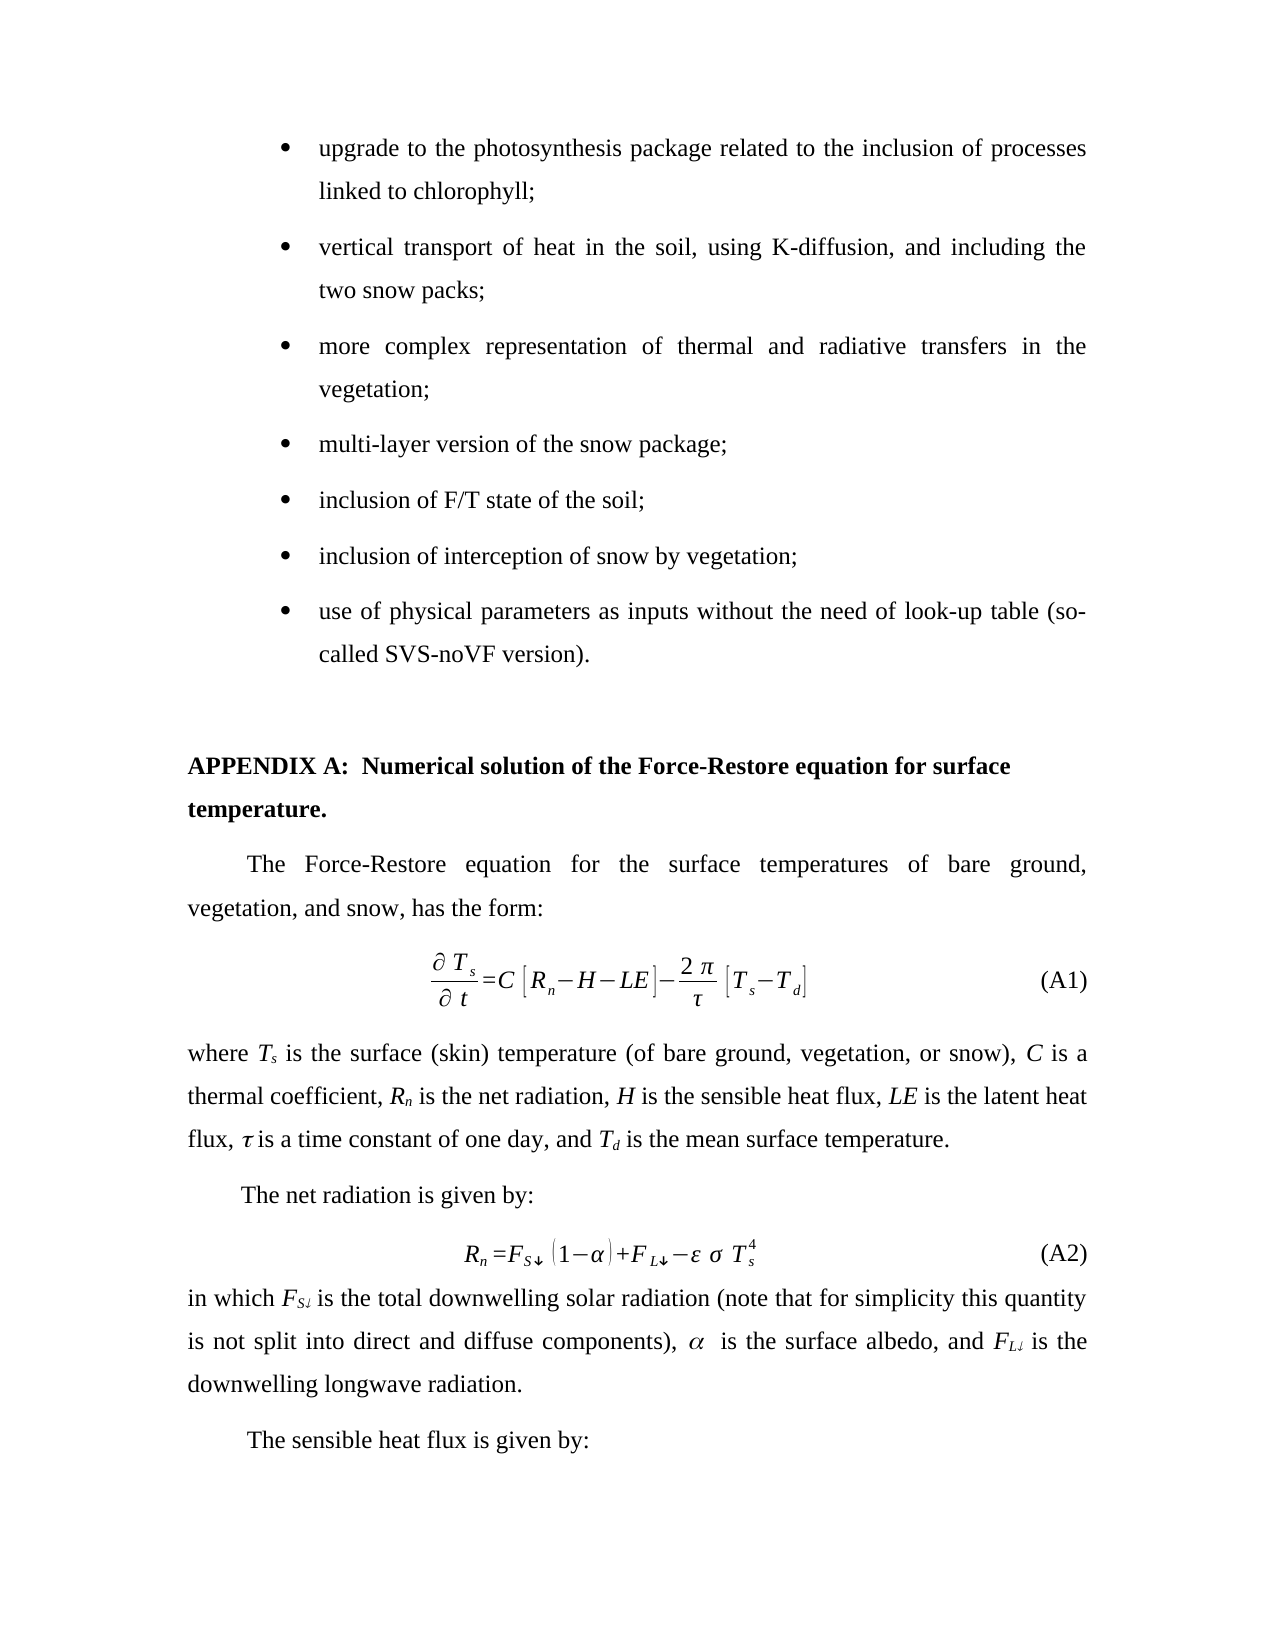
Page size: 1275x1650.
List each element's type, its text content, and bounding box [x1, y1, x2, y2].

text (A2) [765, 1236, 1087, 1271]
text APPENDIX A: Numerical solution of the Force-Restore equation for surface temperature. [187, 751, 1087, 823]
list multi-layer version of the snow package; [281, 429, 1087, 458]
text in which FS is the total downwelling solar radiation (note that for simplicity this quantity is not split into direct and diffuse components),  is the surface albedo, and FL is the downwelling longwave radiation. [187, 1283, 1087, 1398]
text where Ts is the surface (skin) temperature (of bare ground, vegetation, or snow), C is a thermal coefficient, Rn is the net radiation, H is the sensible heat flux, LE is the latent heat flux,  is a time constant of one day, and Td is the mean surface temperature. [187, 1038, 1087, 1153]
list inclusion of interception of snow by vegetation; [281, 541, 1087, 569]
list vertical transport of heat in the soil, using K-diffusion, and including the two snow packs; [281, 232, 1087, 304]
text The Force-Restore equation for the surface temperatures of bare ground, vegetation, and snow, has the form: [187, 849, 1087, 921]
list use of physical parameters as inputs without the need of look-up table (so-called SVS-noVF version). [281, 596, 1087, 668]
text The sensible heat flux is given by: [187, 1425, 1087, 1454]
text [187, 948, 423, 1011]
text [187, 1236, 457, 1271]
text The net radiation is given by: [187, 1180, 1087, 1209]
text (A1) [815, 948, 1087, 1011]
list inclusion of F/T state of the soil; [281, 485, 1087, 514]
list more complex representation of thermal and radiative transfers in the vegetation; [281, 331, 1087, 403]
list upgrade to the photosynthesis package related to the inclusion of processes linked to chlorophyll; [281, 133, 1087, 205]
